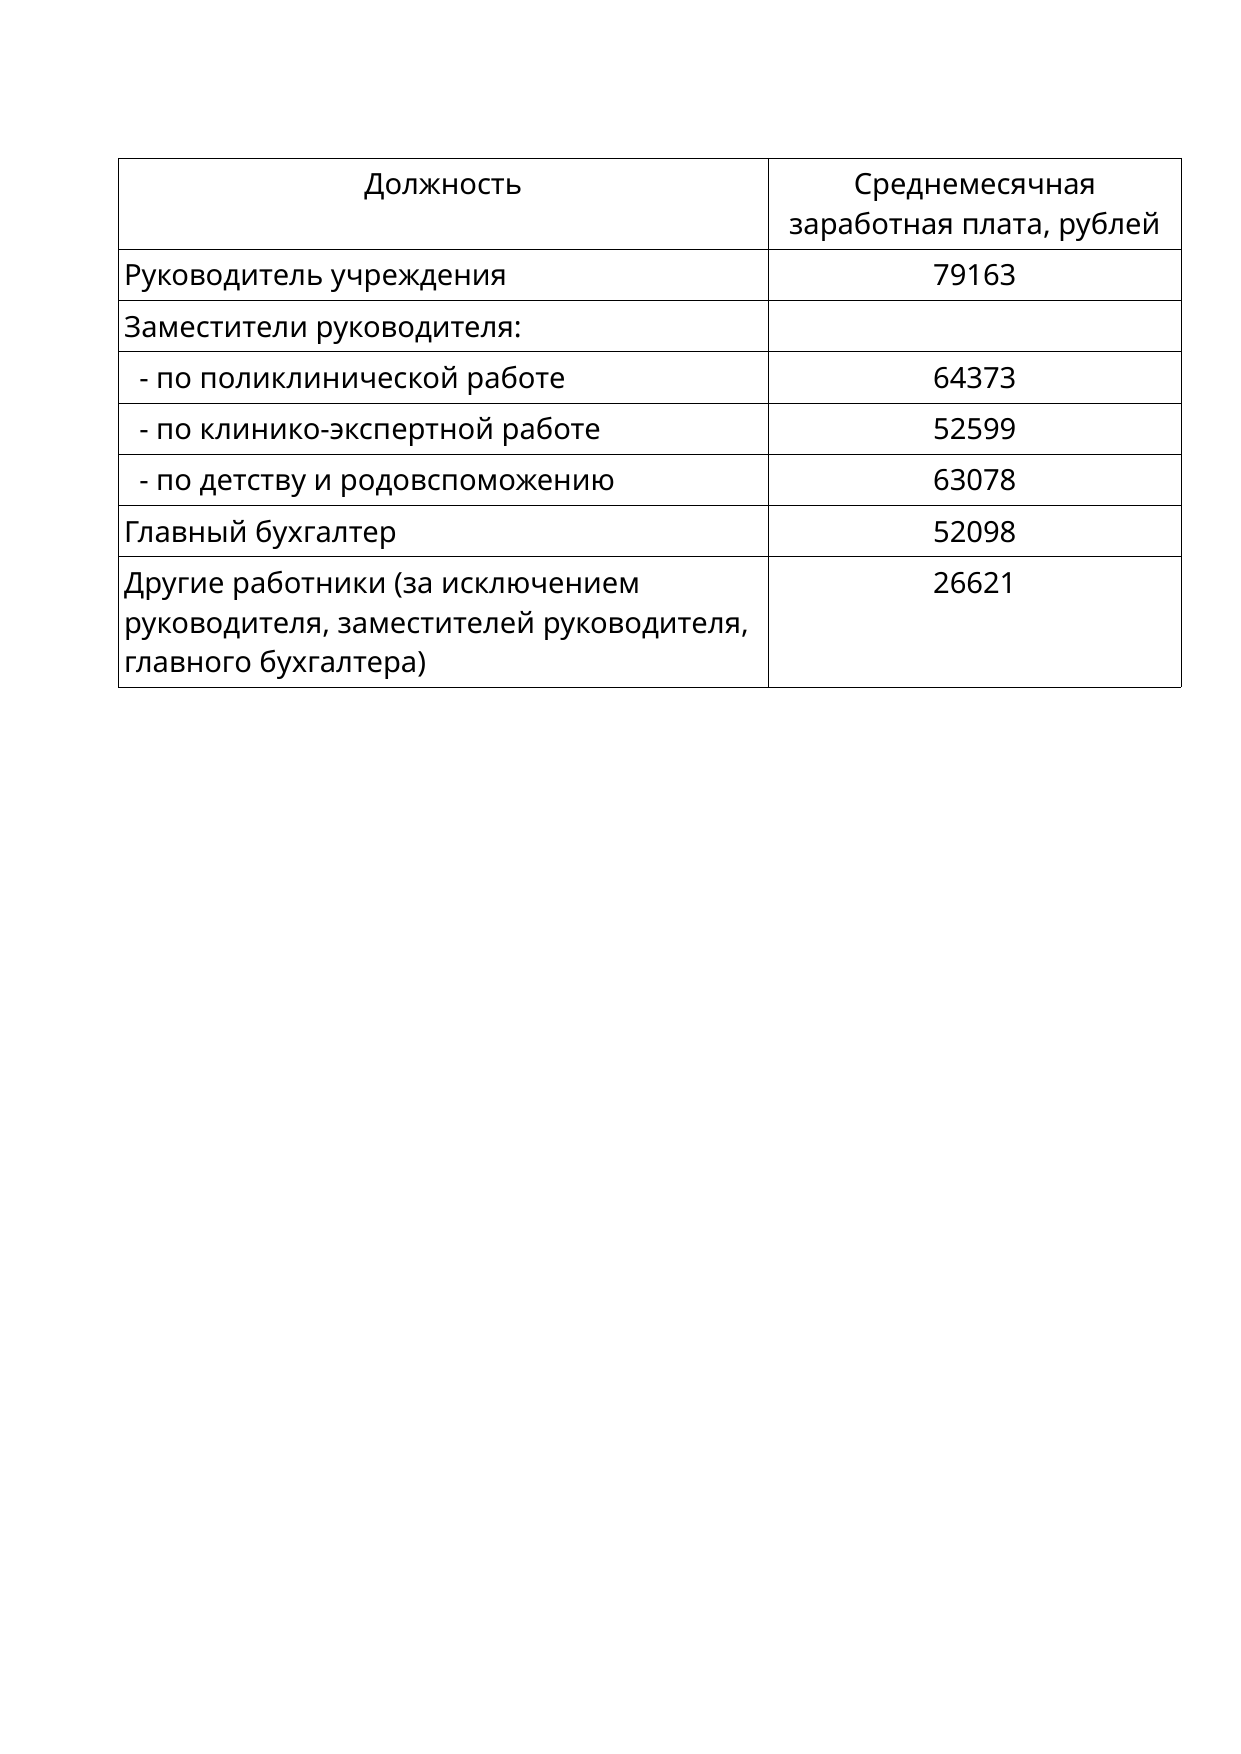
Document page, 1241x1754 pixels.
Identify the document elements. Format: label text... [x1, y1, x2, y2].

table_cell - по детству и родовспоможению [119, 455, 768, 505]
table_cell Руководитель учреждения [119, 250, 768, 300]
table_cell 64373 [769, 352, 1181, 402]
table_cell 52098 [769, 506, 1181, 556]
table_cell Заместители руководителя: [119, 301, 768, 351]
table_cell - по поликлинической работе [119, 352, 768, 402]
table_cell [769, 301, 1181, 351]
table_header 26621 [769, 557, 1181, 687]
table_cell 52599 [769, 404, 1181, 454]
table_header Другие работники (за исключением руководителя, заместителей руководителя, главного бухгалтера) [119, 557, 768, 687]
table_cell - по клинико-экспертной работе [119, 404, 768, 454]
table_cell Главный бухгалтер [119, 506, 768, 556]
table_header Среднемесячная заработная плата, рублей [769, 159, 1181, 249]
table_cell 79163 [769, 250, 1181, 300]
table_header Должность [119, 159, 768, 249]
table_cell 63078 [769, 455, 1181, 505]
